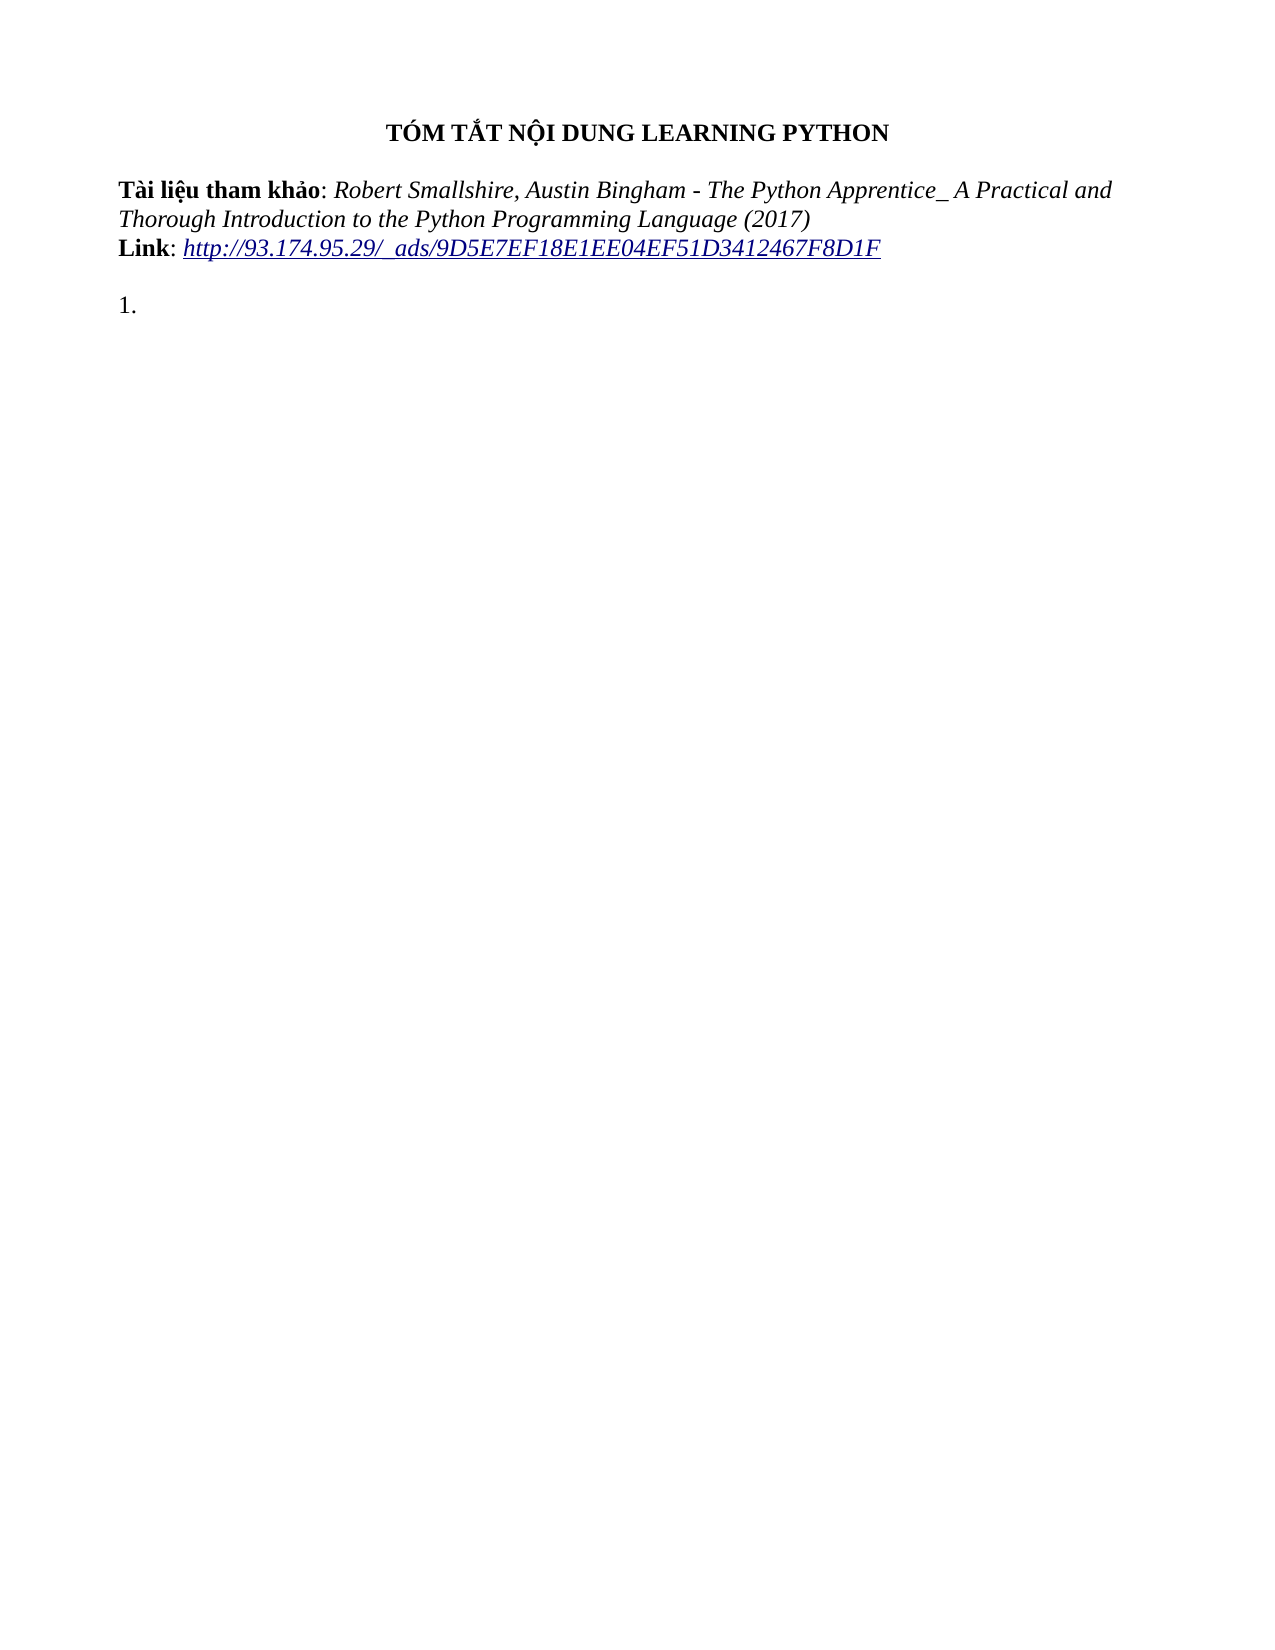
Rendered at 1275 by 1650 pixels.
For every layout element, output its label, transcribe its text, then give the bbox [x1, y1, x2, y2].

text Link: http://93.174.95.29/_ads/9D5E7EF18E1EE04EF51D3412467F8D1F [118, 233, 1157, 262]
text 1. [118, 291, 1157, 319]
text Tài liệu tham khảo: Robert Smallshire, Austin Bingham - The Python Apprentice_ A Practical and Thorough Introduction to the Python Programming Language (2017) [118, 176, 1157, 233]
text TÓM TẮT NỘI DUNG LEARNING PYTHON [118, 118, 1157, 147]
